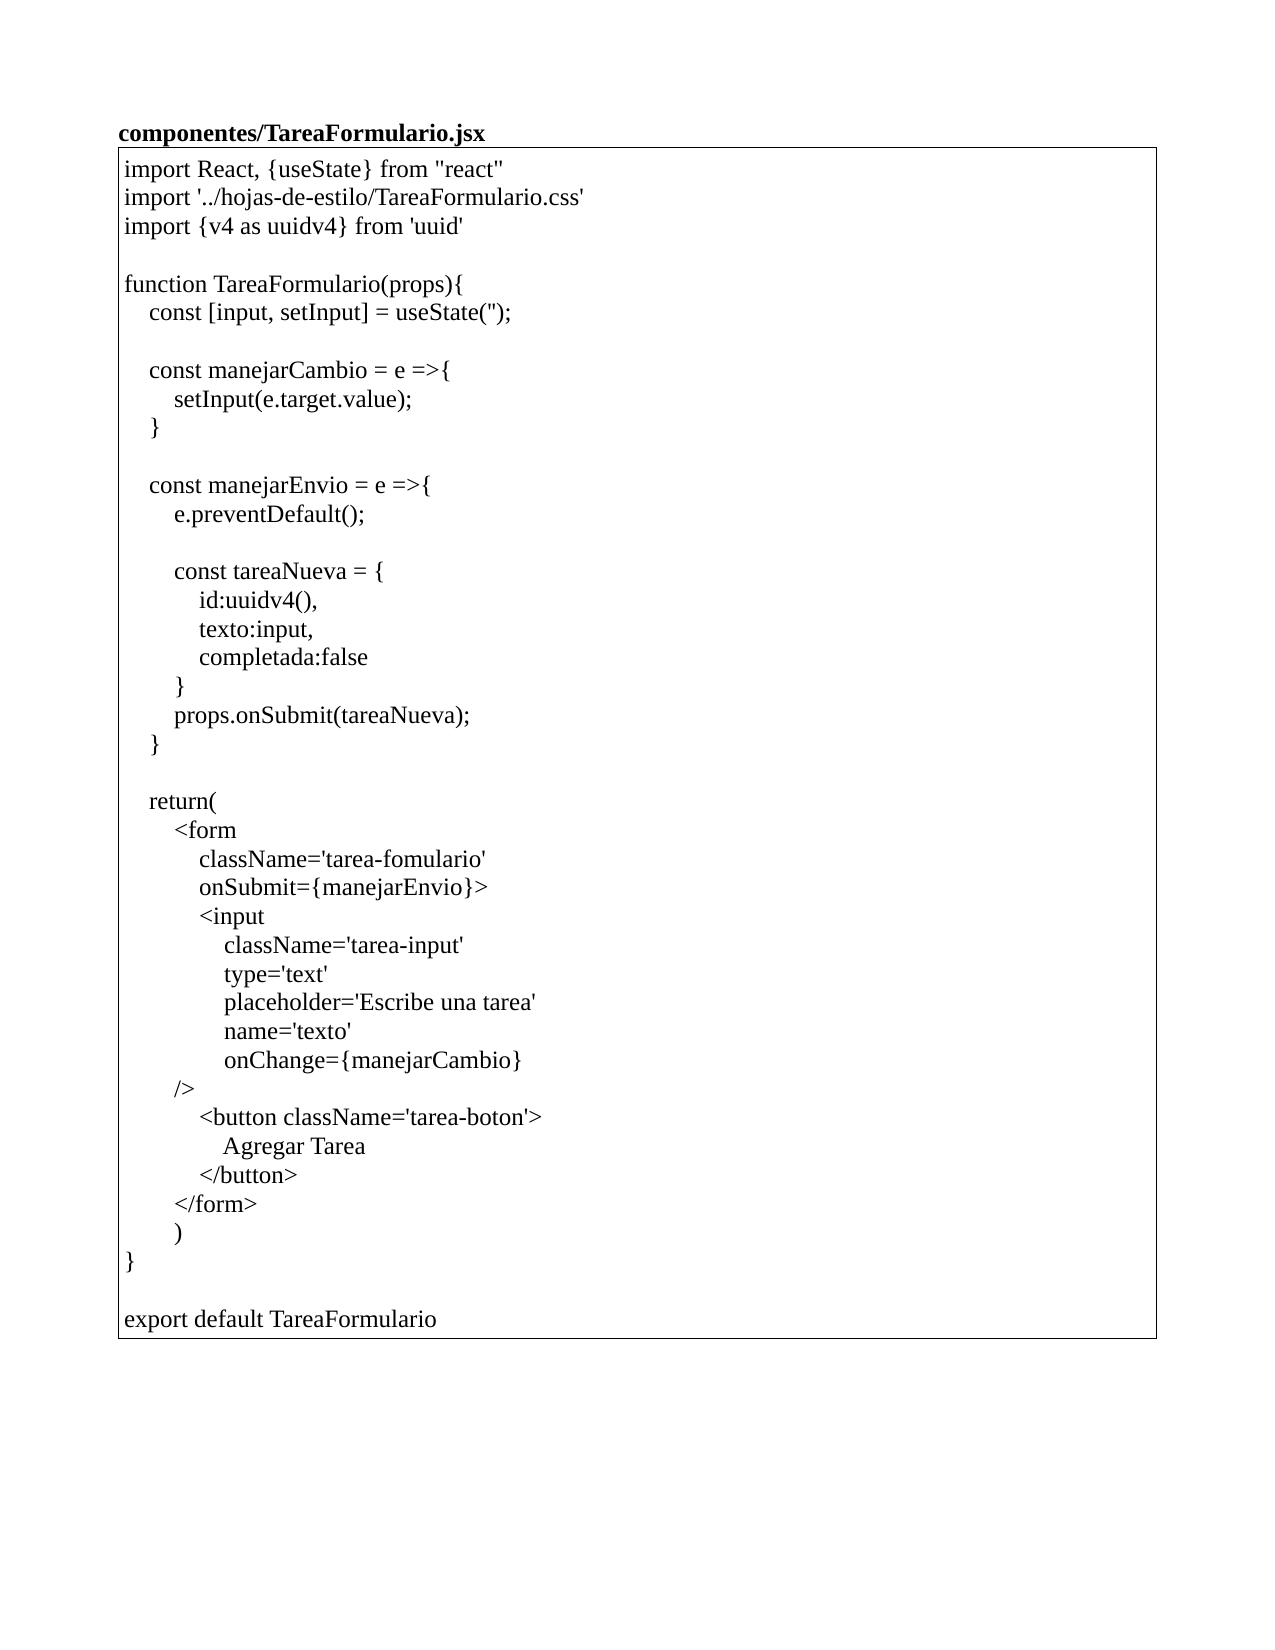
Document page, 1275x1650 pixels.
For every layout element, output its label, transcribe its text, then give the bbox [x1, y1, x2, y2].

text componentes/TareaFormulario.jsx [118, 118, 1157, 147]
table_header import React, {useState} from "react" import '../hojas-de-estilo/TareaFormulario.css' import {v4 as uuidv4} from 'uuid' function TareaFormulario(props){ const [input, setInput] = useState(''); const manejarCambio = e =>{ setInput(e.target.value); } const manejarEnvio = e =>{ e.preventDefault(); const tareaNueva = { id:uuidv4(), texto:input, completada:false } props.onSubmit(tareaNueva); } return( <form className='tarea-fomulario' onSubmit={manejarEnvio}> <input className='tarea-input' type='text' placeholder='Escribe una tarea' name='texto' onChange={manejarCambio} /> <button className='tarea-boton'> Agregar Tarea </button> </form> ) } export default TareaFormulario [119, 148, 1156, 1338]
